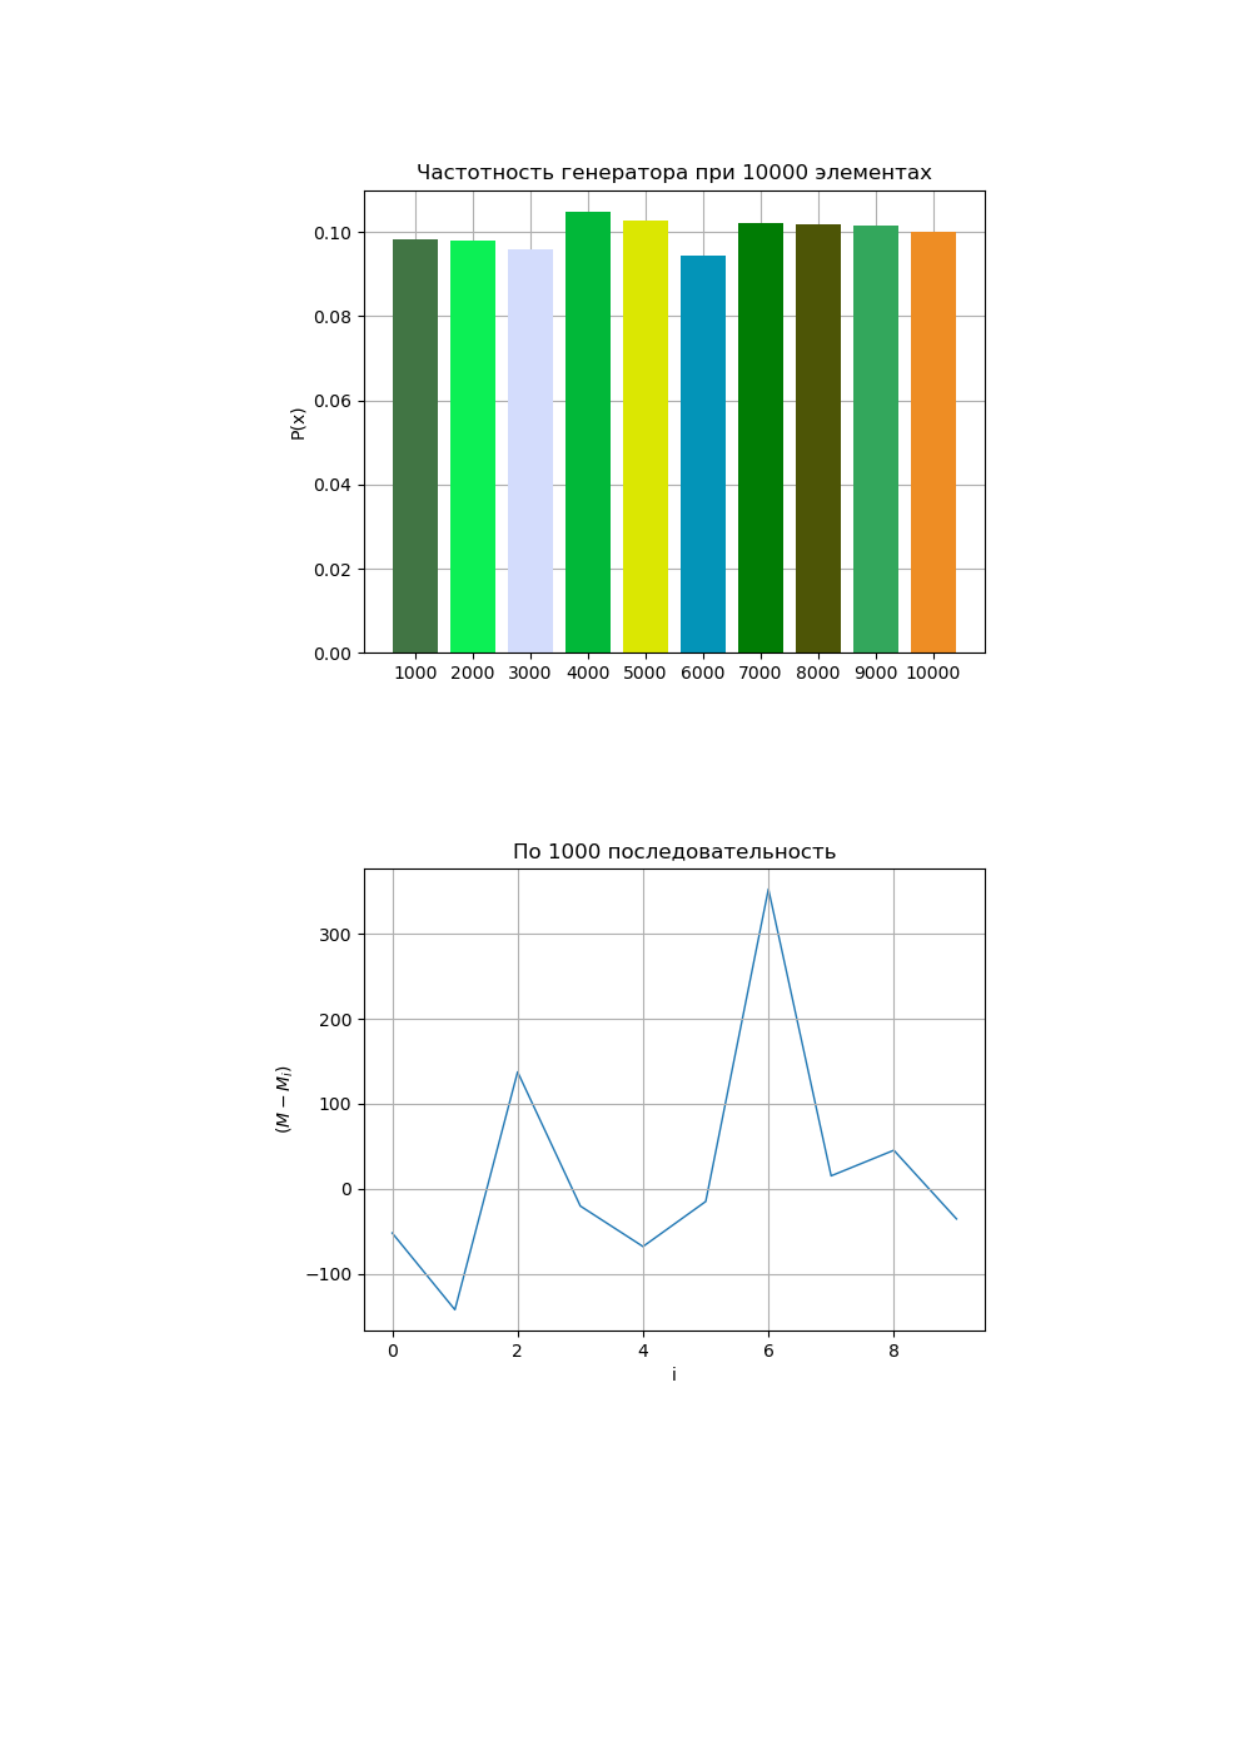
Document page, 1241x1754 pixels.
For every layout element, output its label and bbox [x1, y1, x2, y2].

picture [264, 118, 1065, 719]
picture [264, 796, 1065, 1397]
